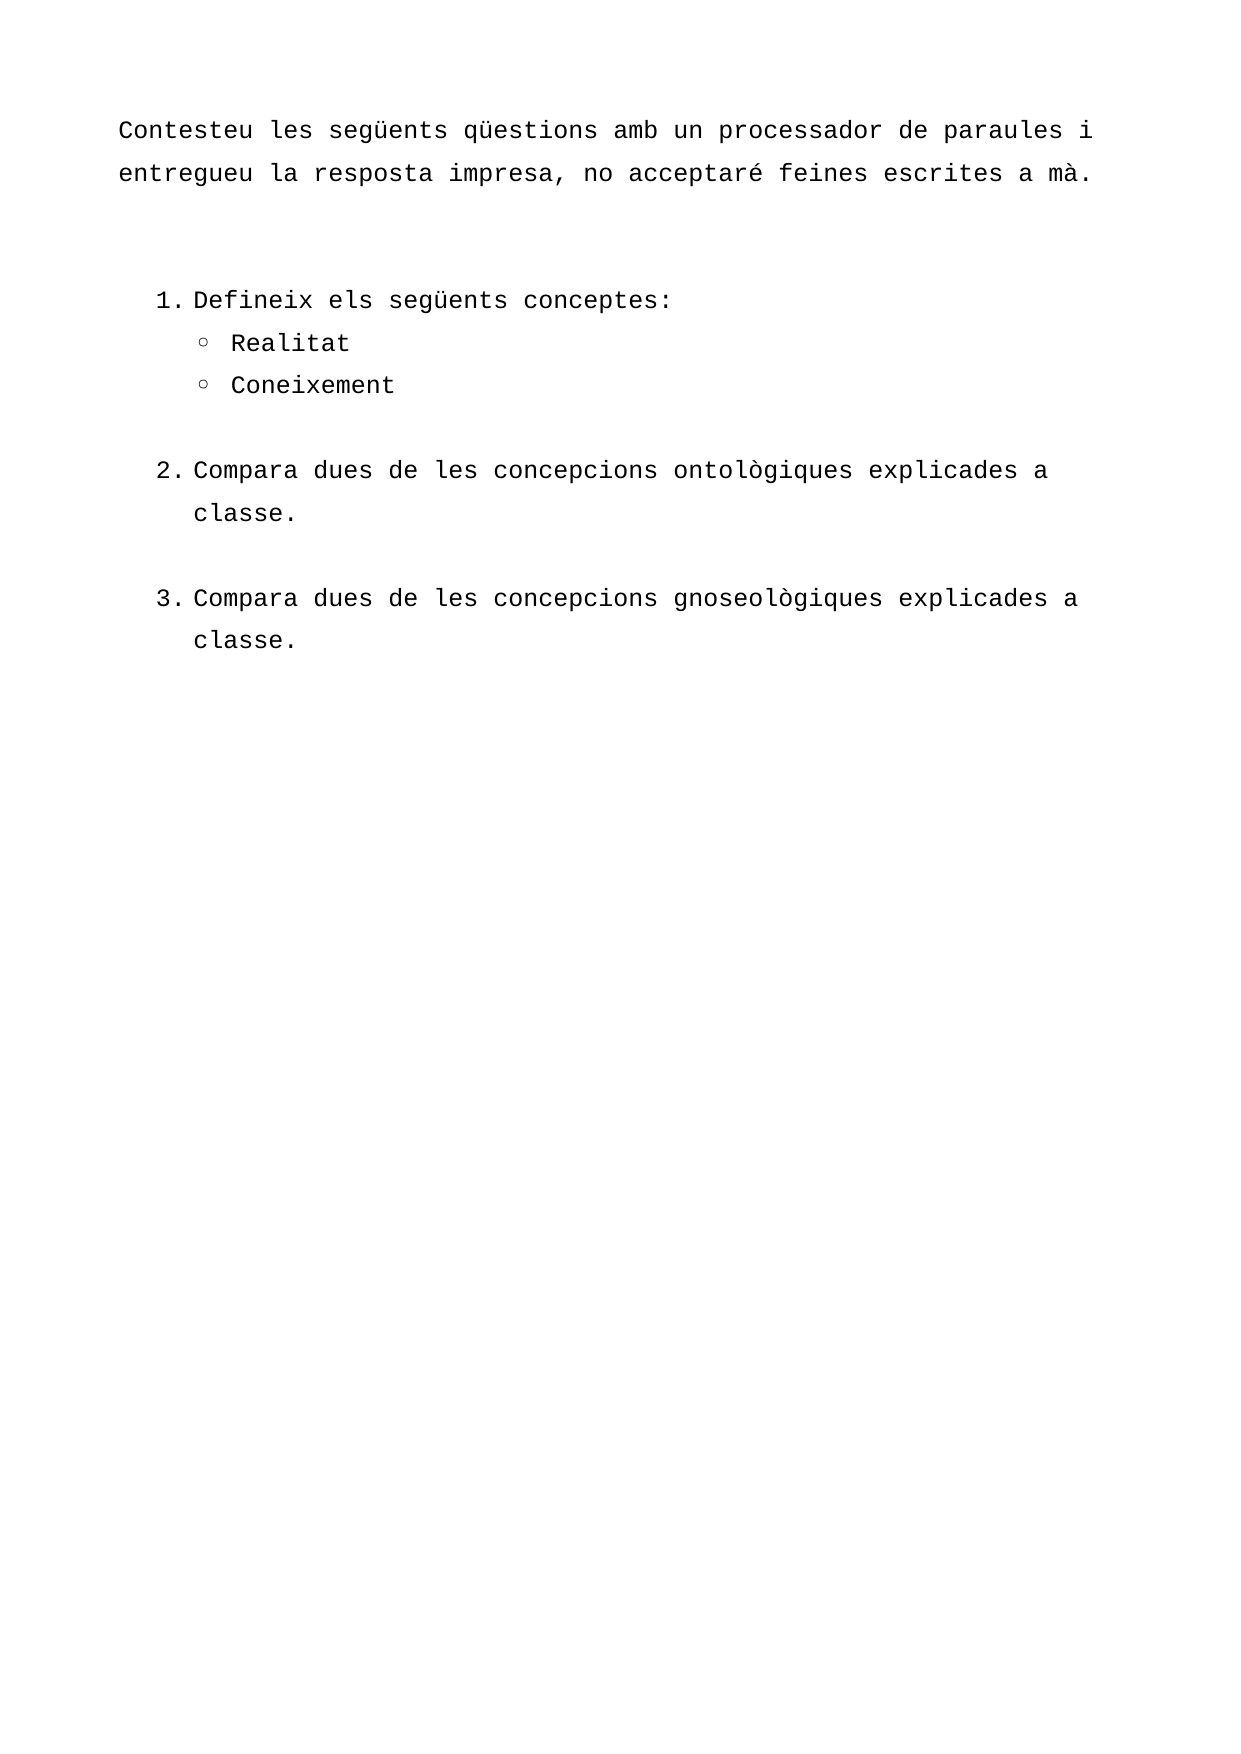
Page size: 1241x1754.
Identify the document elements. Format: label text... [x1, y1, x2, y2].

list Defineix els següents conceptes: [156, 288, 1122, 316]
list Realitat [193, 331, 1122, 359]
text Contesteu les següents qüestions amb un processador de paraules i entregueu la resposta impresa, no acceptaré feines escrites a mà. [118, 118, 1122, 189]
list Coneixement [193, 373, 1122, 401]
list Compara dues de les concepcions ontològiques explicades a classe. [156, 458, 1122, 529]
list Compara dues de les concepcions gnoseològiques explicades a classe. [156, 586, 1122, 656]
